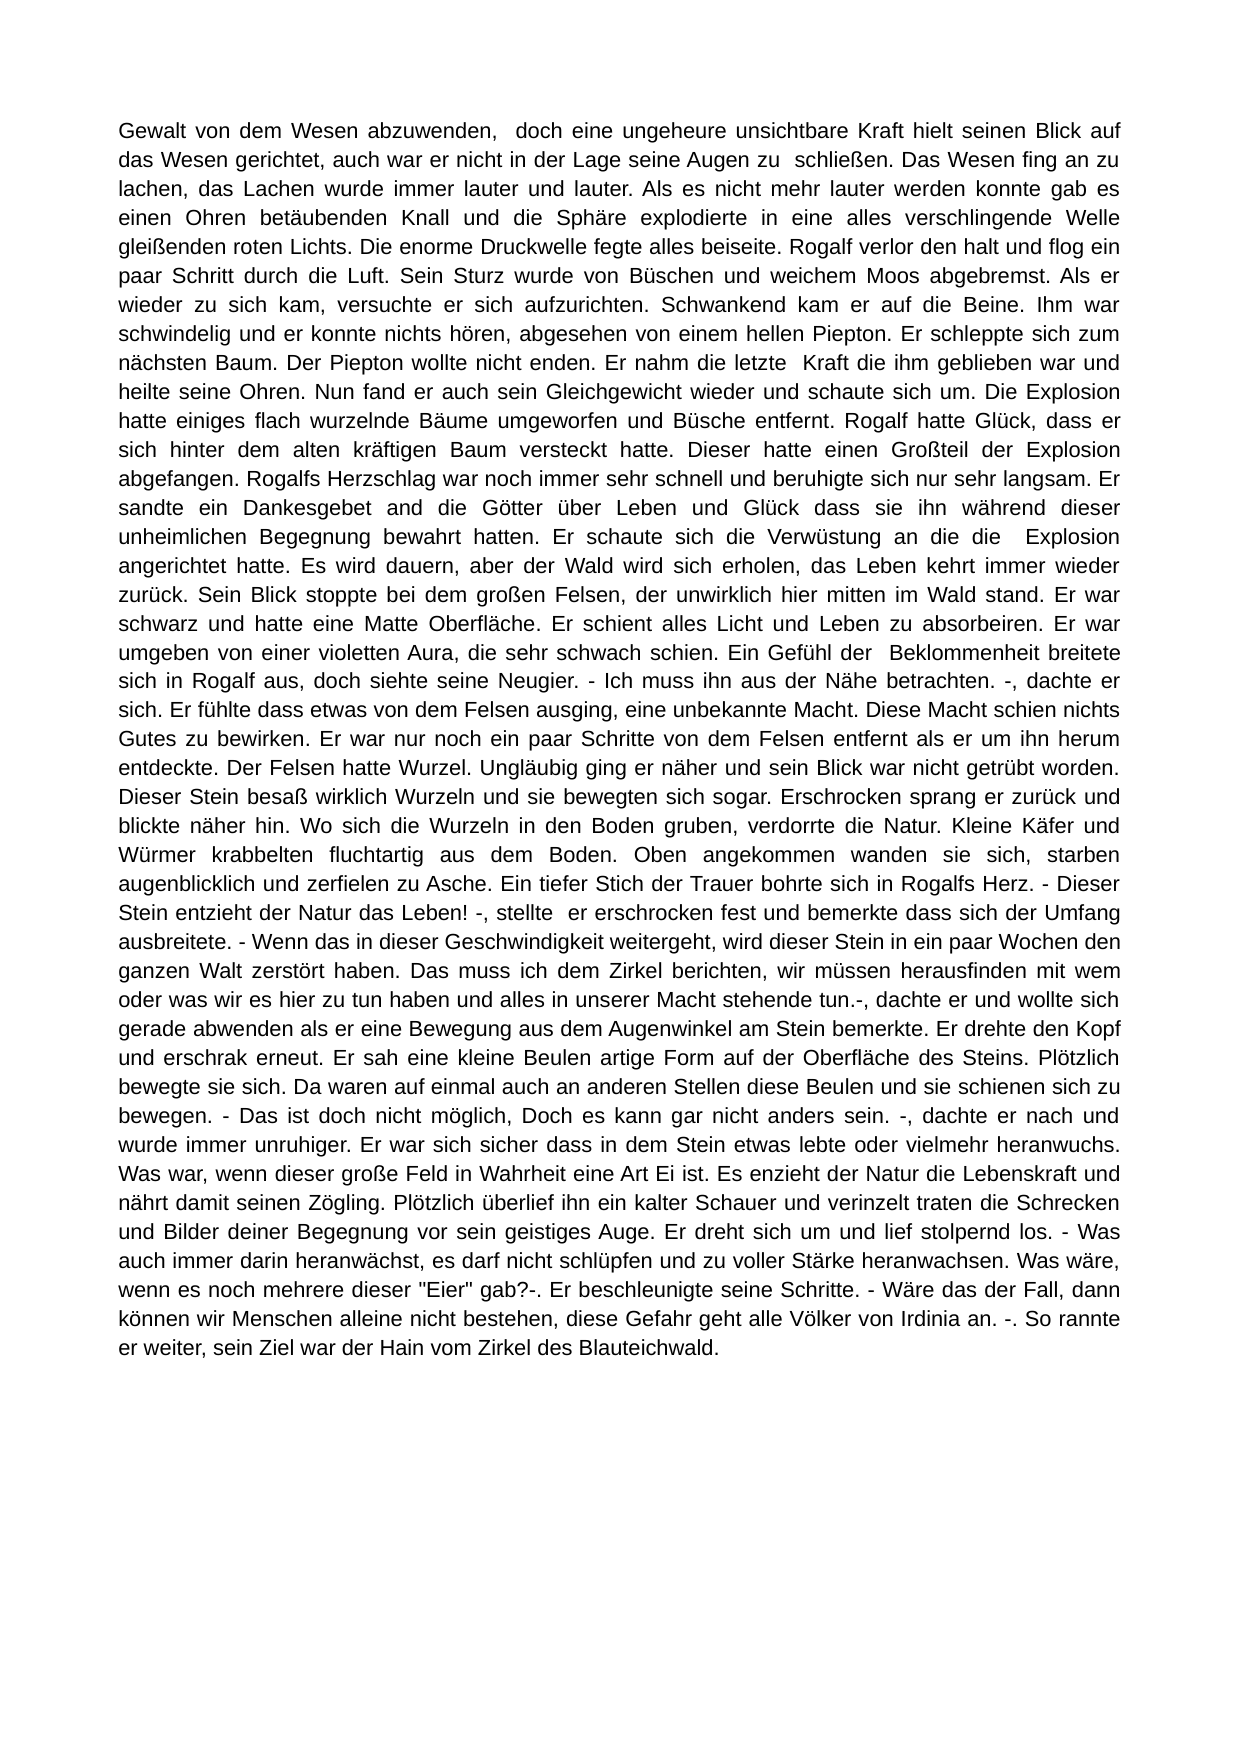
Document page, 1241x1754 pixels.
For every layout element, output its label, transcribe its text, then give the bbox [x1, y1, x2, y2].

text Gewalt von dem Wesen abzuwenden, doch eine ungeheure unsichtbare Kraft hielt seinen Blick auf das Wesen gerichtet, auch war er nicht in der Lage seine Augen zu schließen. Das Wesen fing an zu lachen, das Lachen wurde immer lauter und lauter. Als es nicht mehr lauter werden konnte gab es einen Ohren betäubenden Knall und die Sphäre explodierte in eine alles verschlingende Welle gleißenden roten Lichts. Die enorme Druckwelle fegte alles beiseite. Rogalf verlor den halt und flog ein paar Schritt durch die Luft. Sein Sturz wurde von Büschen und weichem Moos abgebremst. Als er wieder zu sich kam, versuchte er sich aufzurichten. Schwankend kam er auf die Beine. Ihm war schwindelig und er konnte nichts hören, abgesehen von einem hellen Piepton. Er schleppte sich zum nächsten Baum. Der Piepton wollte nicht enden. Er nahm die letzte Kraft die ihm geblieben war und heilte seine Ohren. Nun fand er auch sein Gleichgewicht wieder und schaute sich um. Die Explosion hatte einiges flach wurzelnde Bäume umgeworfen und Büsche entfernt. Rogalf hatte Glück, dass er sich hinter dem alten kräftigen Baum versteckt hatte. Dieser hatte einen Großteil der Explosion abgefangen. Rogalfs Herzschlag war noch immer sehr schnell und beruhigte sich nur sehr langsam. Er sandte ein Dankesgebet and die Götter über Leben und Glück dass sie ihn während dieser unheimlichen Begegnung bewahrt hatten. Er schaute sich die Verwüstung an die die Explosion angerichtet hatte. Es wird dauern, aber der Wald wird sich erholen, das Leben kehrt immer wieder zurück. Sein Blick stoppte bei dem großen Felsen, der unwirklich hier mitten im Wald stand. Er war schwarz und hatte eine Matte Oberfläche. Er schient alles Licht und Leben zu absorbeiren. Er war umgeben von einer violetten Aura, die sehr schwach schien. Ein Gefühl der Beklommenheit breitete sich in Rogalf aus, doch siehte seine Neugier. - Ich muss ihn aus der Nähe betrachten. -, dachte er sich. Er fühlte dass etwas von dem Felsen ausging, eine unbekannte Macht. Diese Macht schien nichts Gutes zu bewirken. Er war nur noch ein paar Schritte von dem Felsen entfernt als er um ihn herum entdeckte. Der Felsen hatte Wurzel. Ungläubig ging er näher und sein Blick war nicht getrübt worden. Dieser Stein besaß wirklich Wurzeln und sie bewegten sich sogar. Erschrocken sprang er zurück und blickte näher hin. Wo sich die Wurzeln in den Boden gruben, verdorrte die Natur. Kleine Käfer und Würmer krabbelten fluchtartig aus dem Boden. Oben angekommen wanden sie sich, starben augenblicklich und zerfielen zu Asche. Ein tiefer Stich der Trauer bohrte sich in Rogalfs Herz. - Dieser Stein entzieht der Natur das Leben! -, stellte er erschrocken fest und bemerkte dass sich der Umfang ausbreitete. - Wenn das in dieser Geschwindigkeit weitergeht, wird dieser Stein in ein paar Wochen den ganzen Walt zerstört haben. Das muss ich dem Zirkel berichten, wir müssen herausfinden mit wem oder was wir es hier zu tun haben und alles in unserer Macht stehende tun.-, dachte er und wollte sich gerade abwenden als er eine Bewegung aus dem Augenwinkel am Stein bemerkte. Er drehte den Kopf und erschrak erneut. Er sah eine kleine Beulen artige Form auf der Oberfläche des Steins. Plötzlich bewegte sie sich. Da waren auf einmal auch an anderen Stellen diese Beulen und sie schienen sich zu bewegen. - Das ist doch nicht möglich, Doch es kann gar nicht anders sein. -, dachte er nach und wurde immer unruhiger. Er war sich sicher dass in dem Stein etwas lebte oder vielmehr heranwuchs. Was war, wenn dieser große Feld in Wahrheit eine Art Ei ist. Es enzieht der Natur die Lebenskraft und nährt damit seinen Zögling. Plötzlich überlief ihn ein kalter Schauer und verinzelt traten die Schrecken und Bilder deiner Begegnung vor sein geistiges Auge. Er dreht sich um und lief stolpernd los. - Was auch immer darin heranwächst, es darf nicht schlüpfen und zu voller Stärke heranwachsen. Was wäre, wenn es noch mehrere dieser "Eier" gab?-. Er beschleunigte seine Schritte. - Wäre das der Fall, dann können wir Menschen alleine nicht bestehen, diese Gefahr geht alle Völker von Irdinia an. -. So rannte er weiter, sein Ziel war der Hain vom Zirkel des Blauteichwald. [118, 118, 1122, 1359]
